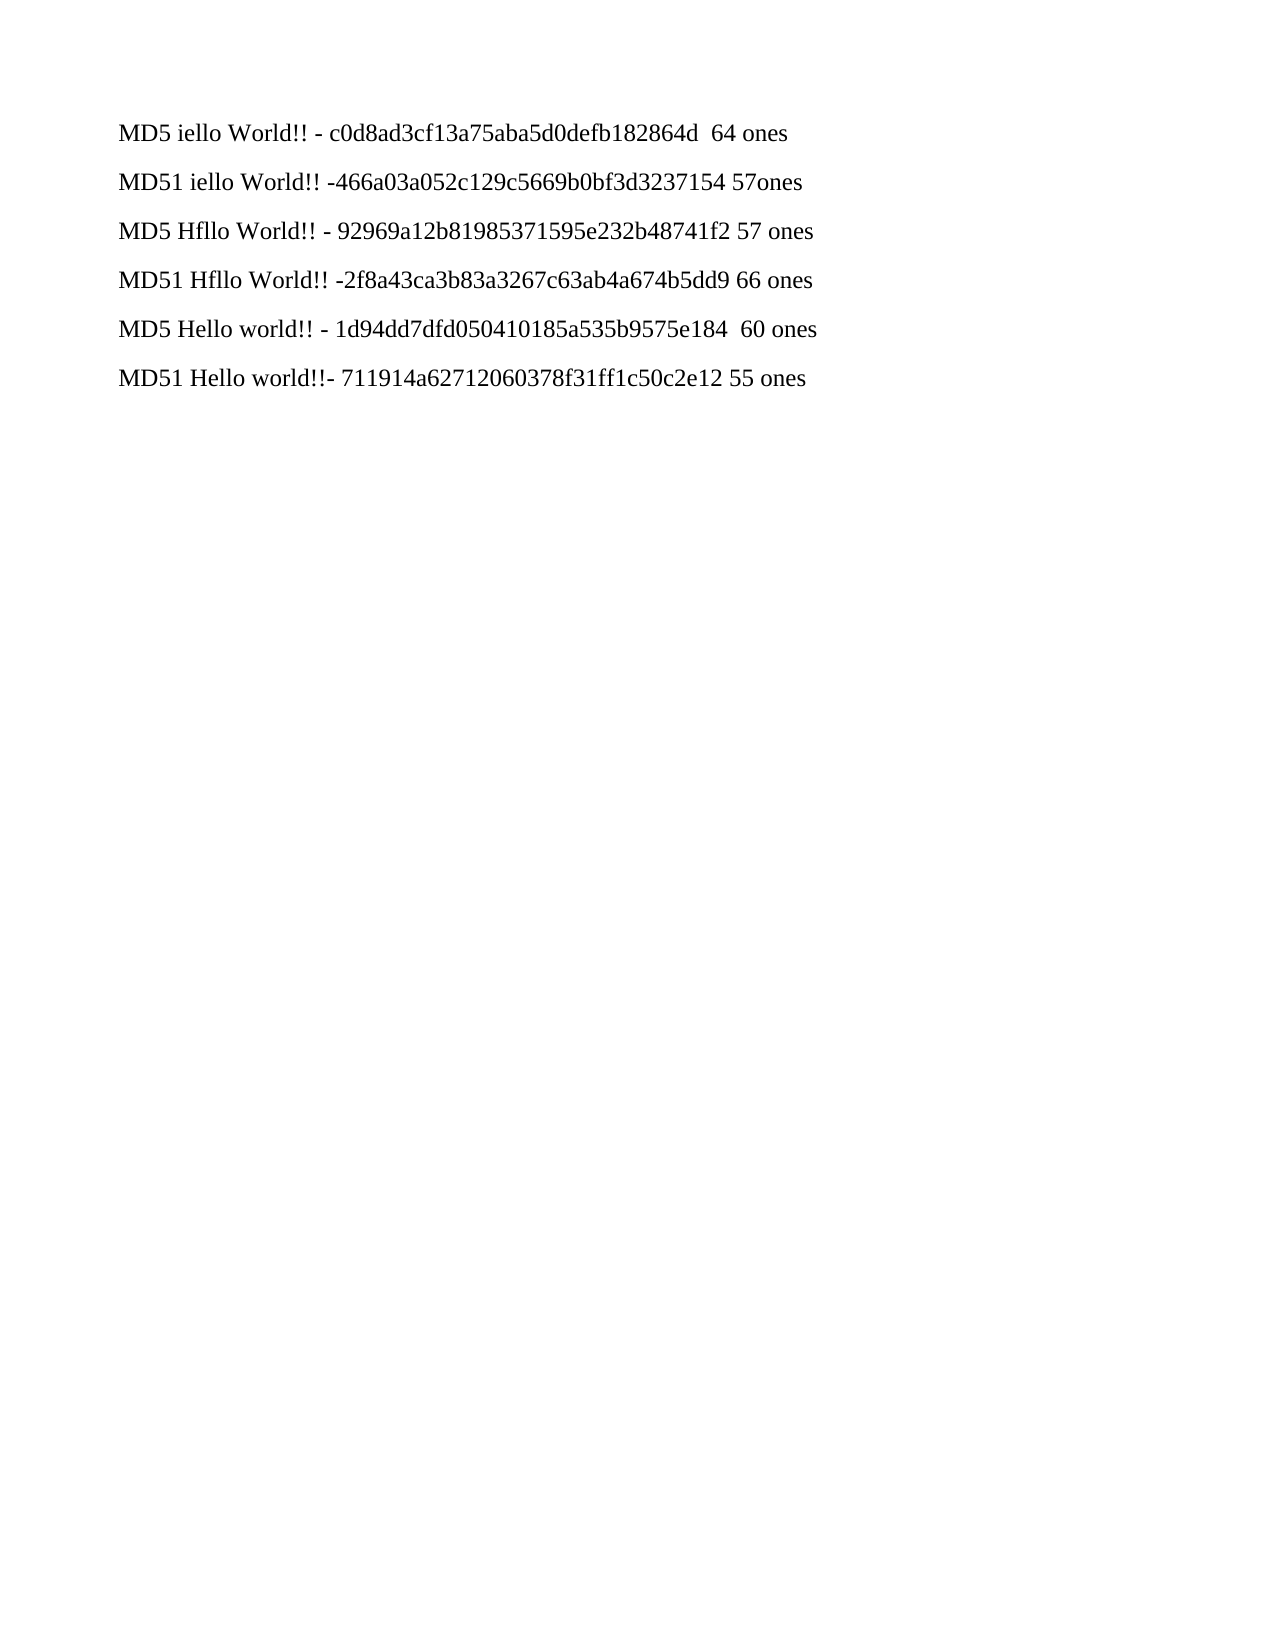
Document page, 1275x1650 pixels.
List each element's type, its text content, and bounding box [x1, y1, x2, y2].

text MD51 Hello world!!- 711914a62712060378f31ff1c50c2e12 55 ones [118, 363, 1157, 392]
text MD5 iello World!! - c0d8ad3cf13a75aba5d0defb182864d 64 ones [118, 118, 1157, 147]
text MD5 Hello world!! - 1d94dd7dfd050410185a535b9575e184 60 ones [118, 314, 1157, 343]
text MD5 Hfllo World!! - 92969a12b81985371595e232b48741f2 57 ones [118, 216, 1157, 245]
text MD51 Hfllo World!! -2f8a43ca3b83a3267c63ab4a674b5dd9 66 ones [118, 265, 1157, 294]
text MD51 iello World!! -466a03a052c129c5669b0bf3d3237154 57ones [118, 167, 1157, 196]
